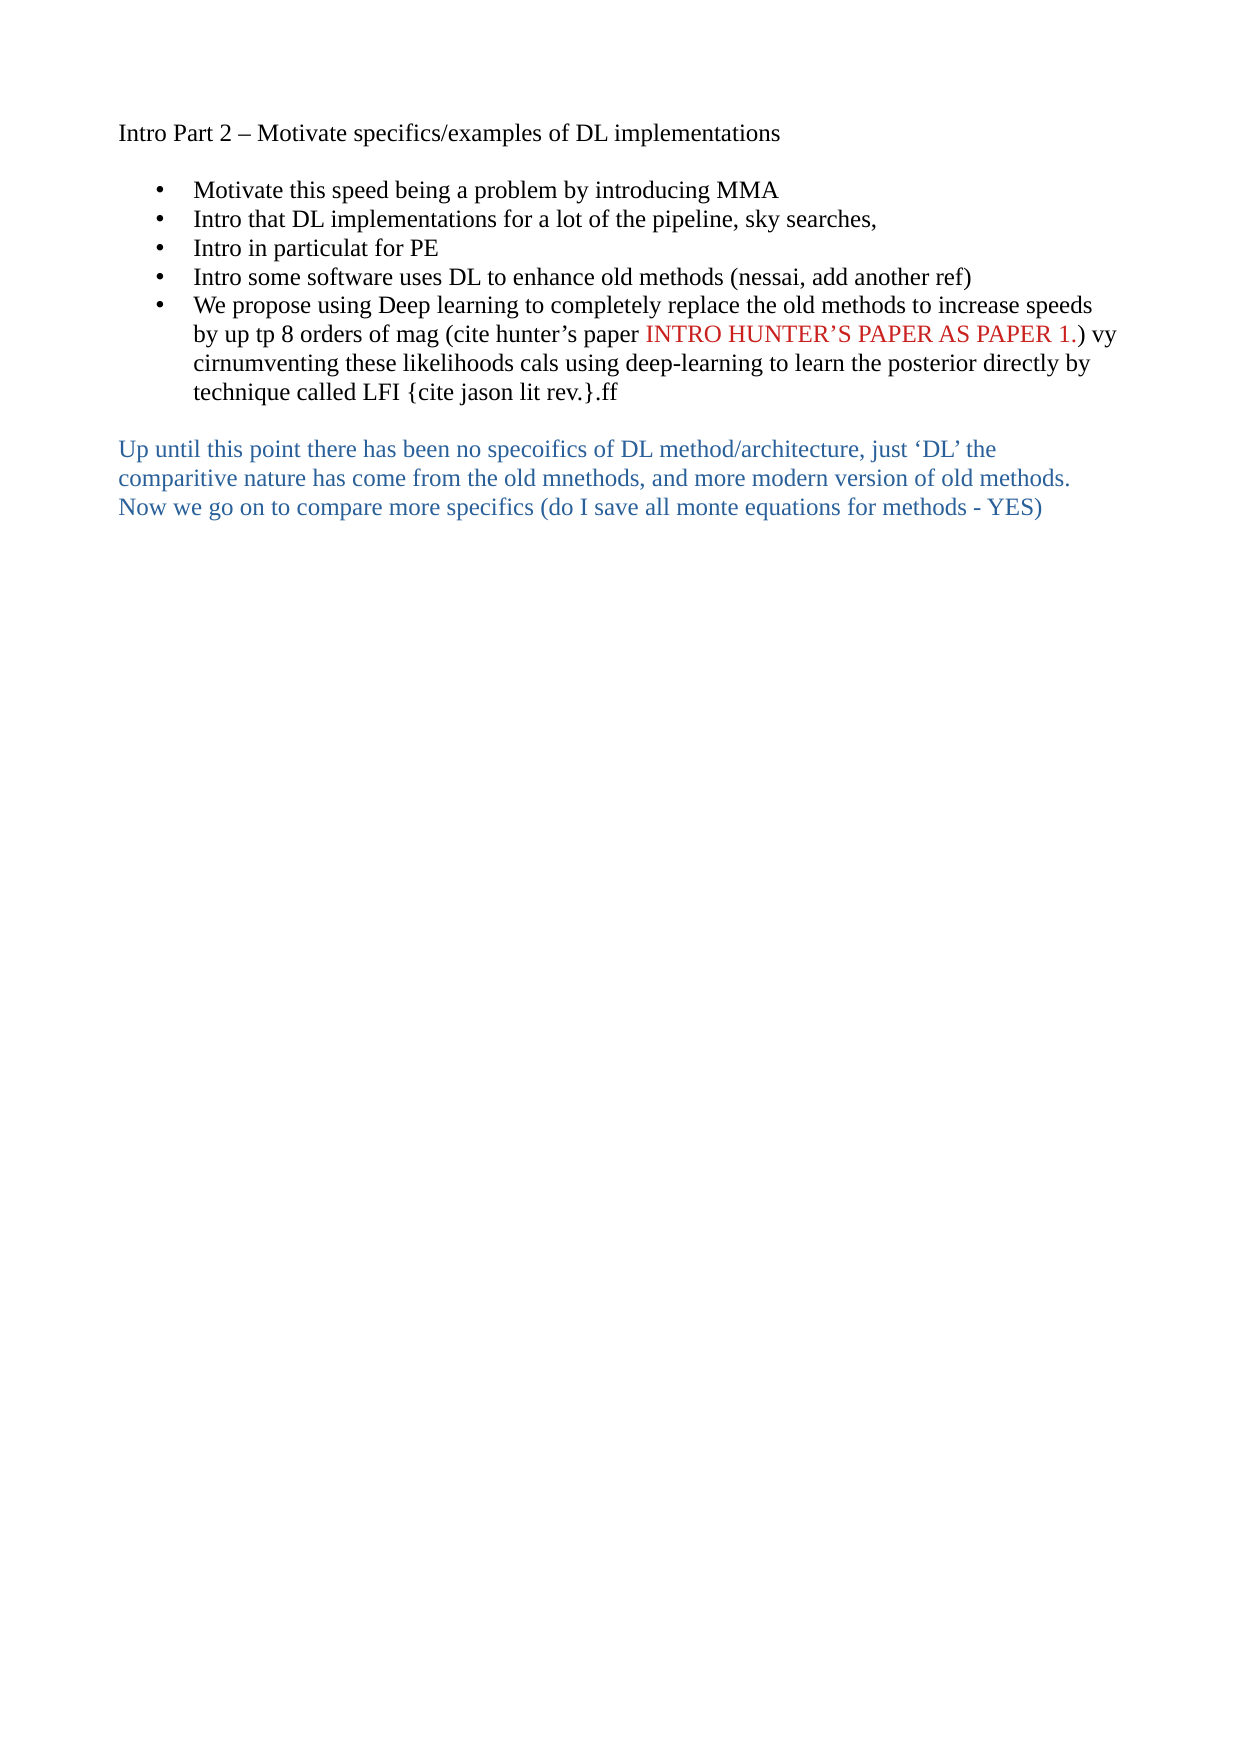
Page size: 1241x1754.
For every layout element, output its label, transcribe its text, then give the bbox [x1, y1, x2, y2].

list Motivate this speed being a problem by introducing MMA [156, 176, 1122, 204]
list Intro some software uses DL to enhance old methods (nessai, add another ref) [156, 262, 1122, 291]
list We propose using Deep learning to completely replace the old methods to increase speeds by up tp 8 orders of mag (cite hunter’s paper INTRO HUNTER’S PAPER AS PAPER 1.) vy cirnumventing these likelihoods cals using deep-learning to learn the posterior directly by technique called LFI {cite jason lit rev.}.ff [156, 291, 1122, 406]
list Intro that DL implementations for a lot of the pipeline, sky searches, [156, 204, 1122, 233]
text Intro Part 2 – Motivate specifics/examples of DL implementations [118, 118, 1122, 147]
text Up until this point there has been no specoifics of DL method/architecture, just ‘DL’ the comparitive nature has come from the old mnethods, and more modern version of old methods. [118, 434, 1122, 492]
text Now we go on to compare more specifics (do I save all monte equations for methods - YES) [118, 492, 1122, 521]
list Intro in particulat for PE [156, 233, 1122, 262]
